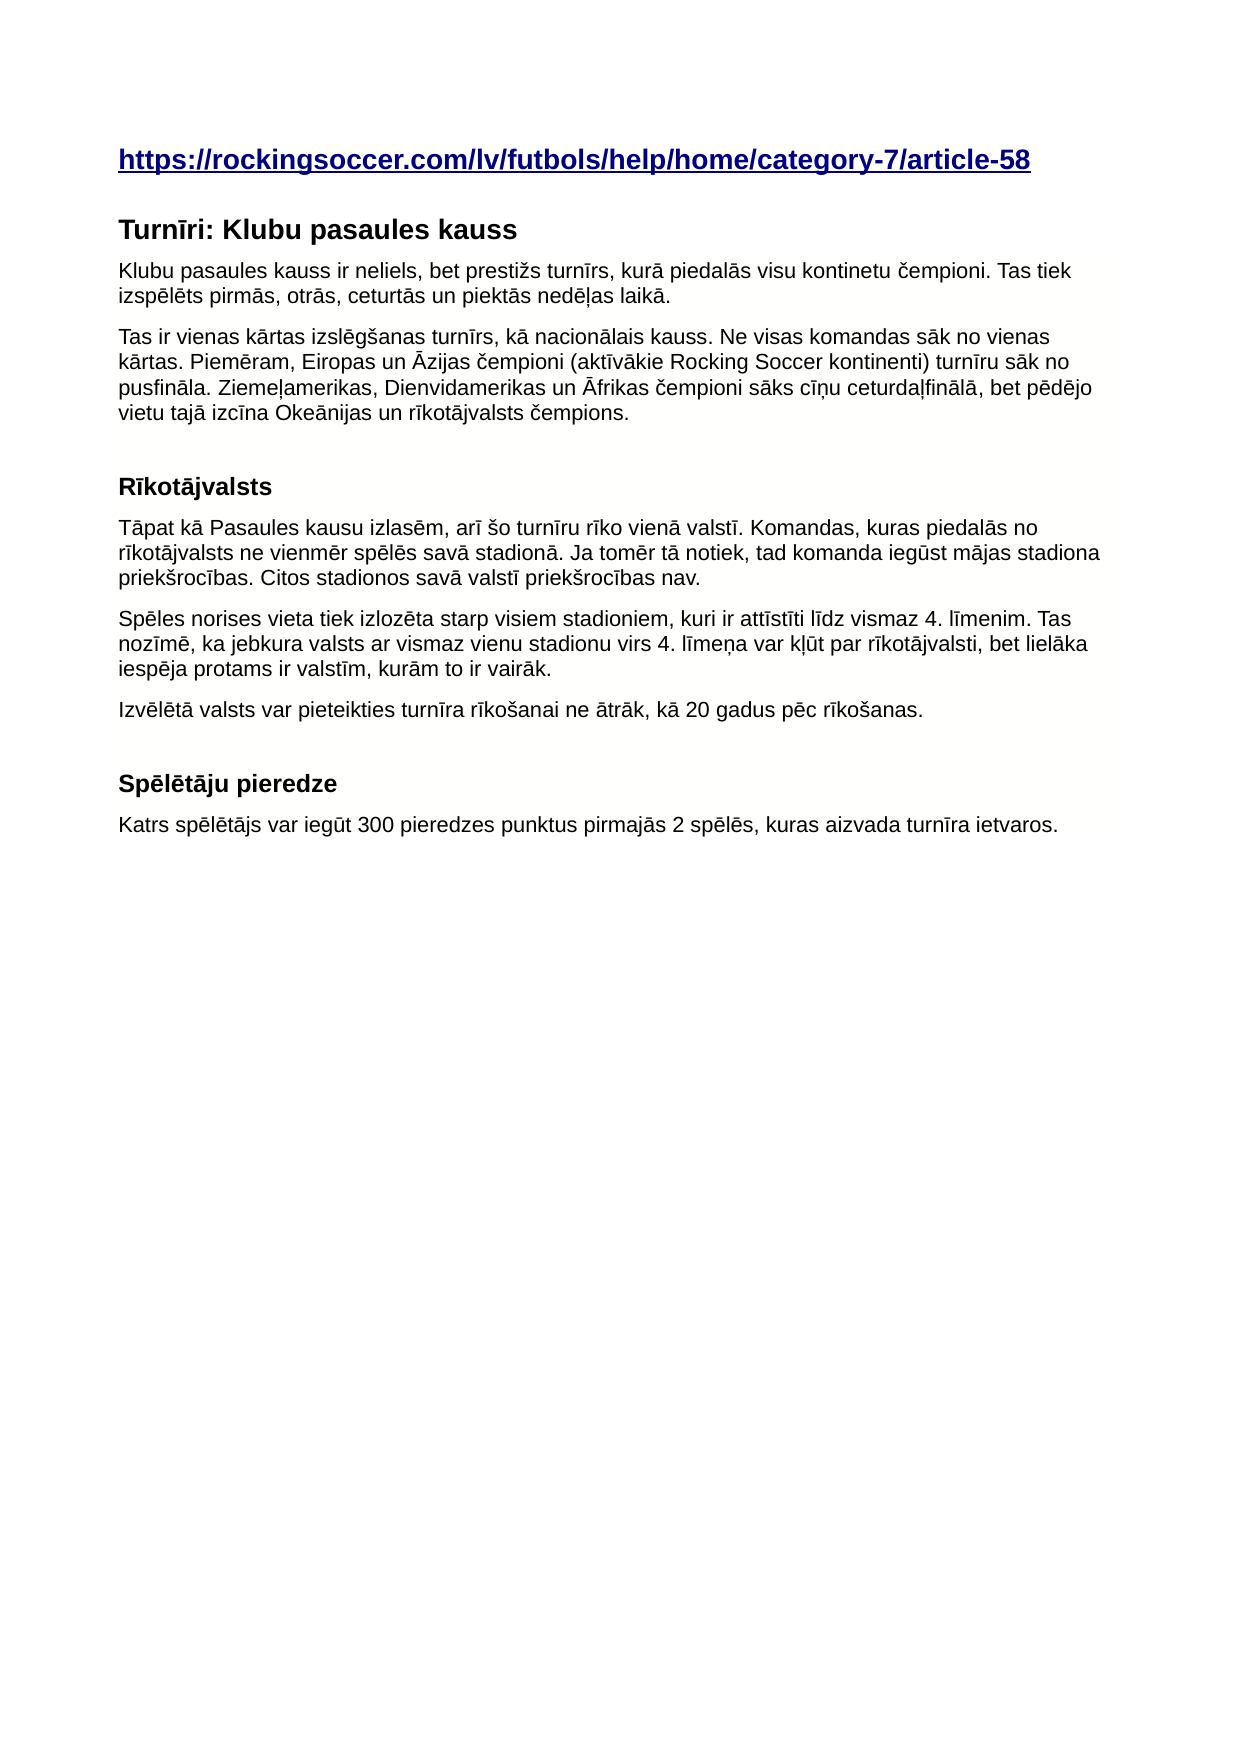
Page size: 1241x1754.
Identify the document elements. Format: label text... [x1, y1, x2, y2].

text Tas ir vienas kārtas izslēgšanas turnīrs, kā nacionālais kauss. Ne visas komandas sāk no vienas kārtas. Piemēram, Eiropas un Āzijas čempioni (aktīvākie Rocking Soccer kontinenti) turnīru sāk no pusfināla. Ziemeļamerikas, Dienvidamerikas un Āfrikas čempioni sāks cīņu ceturdaļfinālā, bet pēdējo vietu tajā izcīna Okeānijas un rīkotājvalsts čempions. [118, 324, 1122, 425]
subtitle Turnīri: Klubu pasaules kauss [118, 213, 1122, 245]
subtitle Spēlētāju pieredze [118, 769, 1122, 798]
text Klubu pasaules kauss ir neliels, bet prestižs turnīrs, kurā piedalās visu kontinetu čempioni. Tas tiek izspēlēts pirmās, otrās, ceturtās un piektās nedēļas laikā. [118, 258, 1122, 308]
text Tāpat kā Pasaules kausu izlasēm, arī šo turnīru rīko vienā valstī. Komandas, kuras piedalās no rīkotājvalsts ne vienmēr spēlēs savā stadionā. Ja tomēr tā notiek, tad komanda iegūst mājas stadiona priekšrocības. Citos stadionos savā valstī priekšrocības nav. [118, 514, 1122, 590]
subtitle https://rockingsoccer.com/lv/futbols/help/home/category-7/article-58 [118, 143, 1122, 176]
text Spēles norises vieta tiek izlozēta starp visiem stadioniem, kuri ir attīstīti līdz vismaz 4. līmenim. Tas nozīmē, ka jebkura valsts ar vismaz vienu stadionu virs 4. līmeņa var kļūt par rīkotājvalsti, bet lielāka iespēja protams ir valstīm, kurām to ir vairāk. [118, 606, 1122, 681]
text Katrs spēlētājs var iegūt 300 pieredzes punktus pirmajās 2 spēlēs, kuras aizvada turnīra ietvaros. [118, 812, 1122, 837]
subtitle Rīkotājvalsts [118, 472, 1122, 500]
text Izvēlētā valsts var pieteikties turnīra rīkošanai ne ātrāk, kā 20 gadus pēc rīkošanas. [118, 697, 1122, 722]
